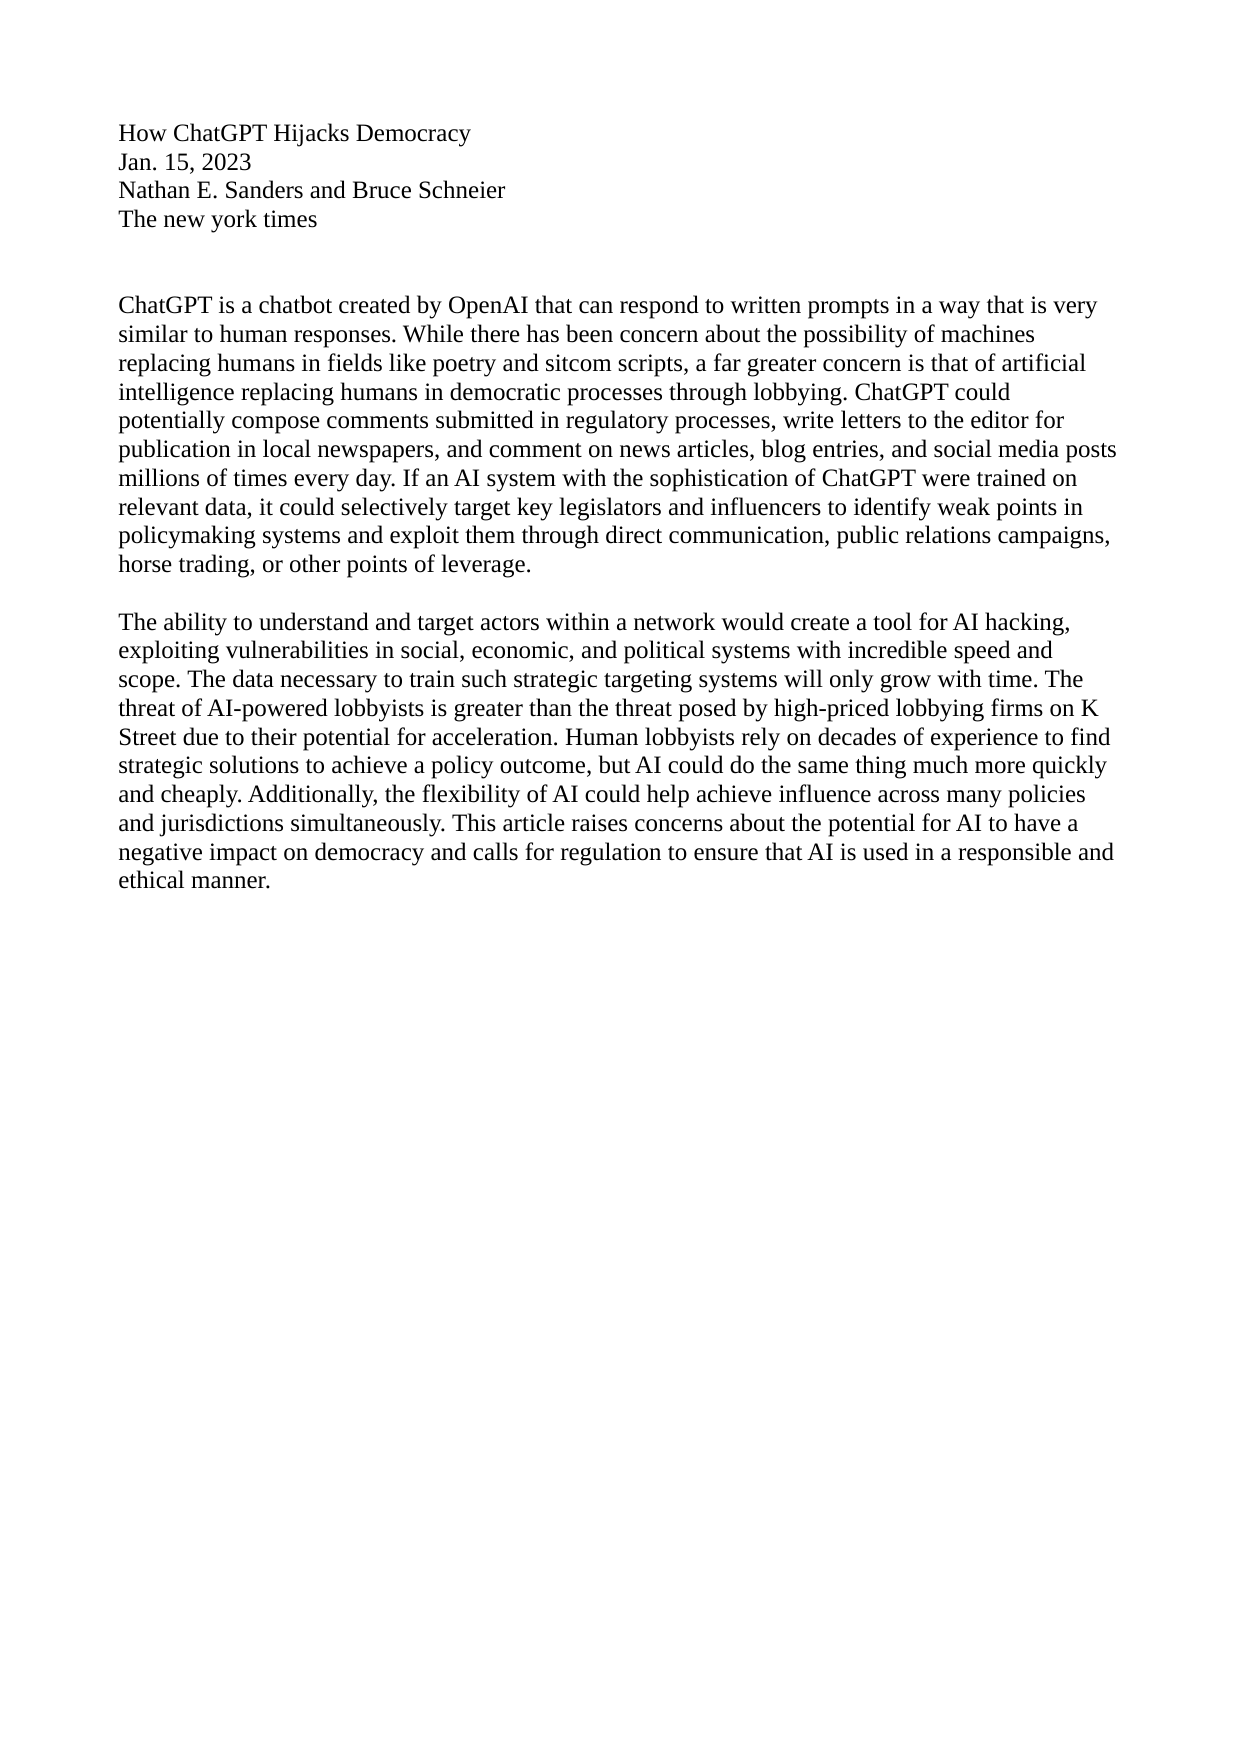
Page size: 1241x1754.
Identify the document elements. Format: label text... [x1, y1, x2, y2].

text The ability to understand and target actors within a network would create a tool for AI hacking, exploiting vulnerabilities in social, economic, and political systems with incredible speed and scope. The data necessary to train such strategic targeting systems will only grow with time. The threat of AI-powered lobbyists is greater than the threat posed by high-priced lobbying firms on K Street due to their potential for acceleration. Human lobbyists rely on decades of experience to find strategic solutions to achieve a policy outcome, but AI could do the same thing much more quickly and cheaply. Additionally, the flexibility of AI could help achieve influence across many policies and jurisdictions simultaneously. This article raises concerns about the potential for AI to have a negative impact on democracy and calls for regulation to ensure that AI is used in a responsible and ethical manner. [118, 607, 1122, 894]
text The new york times [118, 204, 1122, 233]
text Nathan E. Sanders and Bruce Schneier [118, 176, 1122, 204]
text How ChatGPT Hijacks Democracy [118, 118, 1122, 147]
text ChatGPT is a chatbot created by OpenAI that can respond to written prompts in a way that is very similar to human responses. While there has been concern about the possibility of machines replacing humans in fields like poetry and sitcom scripts, a far greater concern is that of artificial intelligence replacing humans in democratic processes through lobbying. ChatGPT could potentially compose comments submitted in regulatory processes, write letters to the editor for publication in local newspapers, and comment on news articles, blog entries, and social media posts millions of times every day. If an AI system with the sophistication of ChatGPT were trained on relevant data, it could selectively target key legislators and influencers to identify weak points in policymaking systems and exploit them through direct communication, public relations campaigns, horse trading, or other points of leverage. [118, 291, 1122, 578]
text Jan. 15, 2023 [118, 147, 1122, 176]
